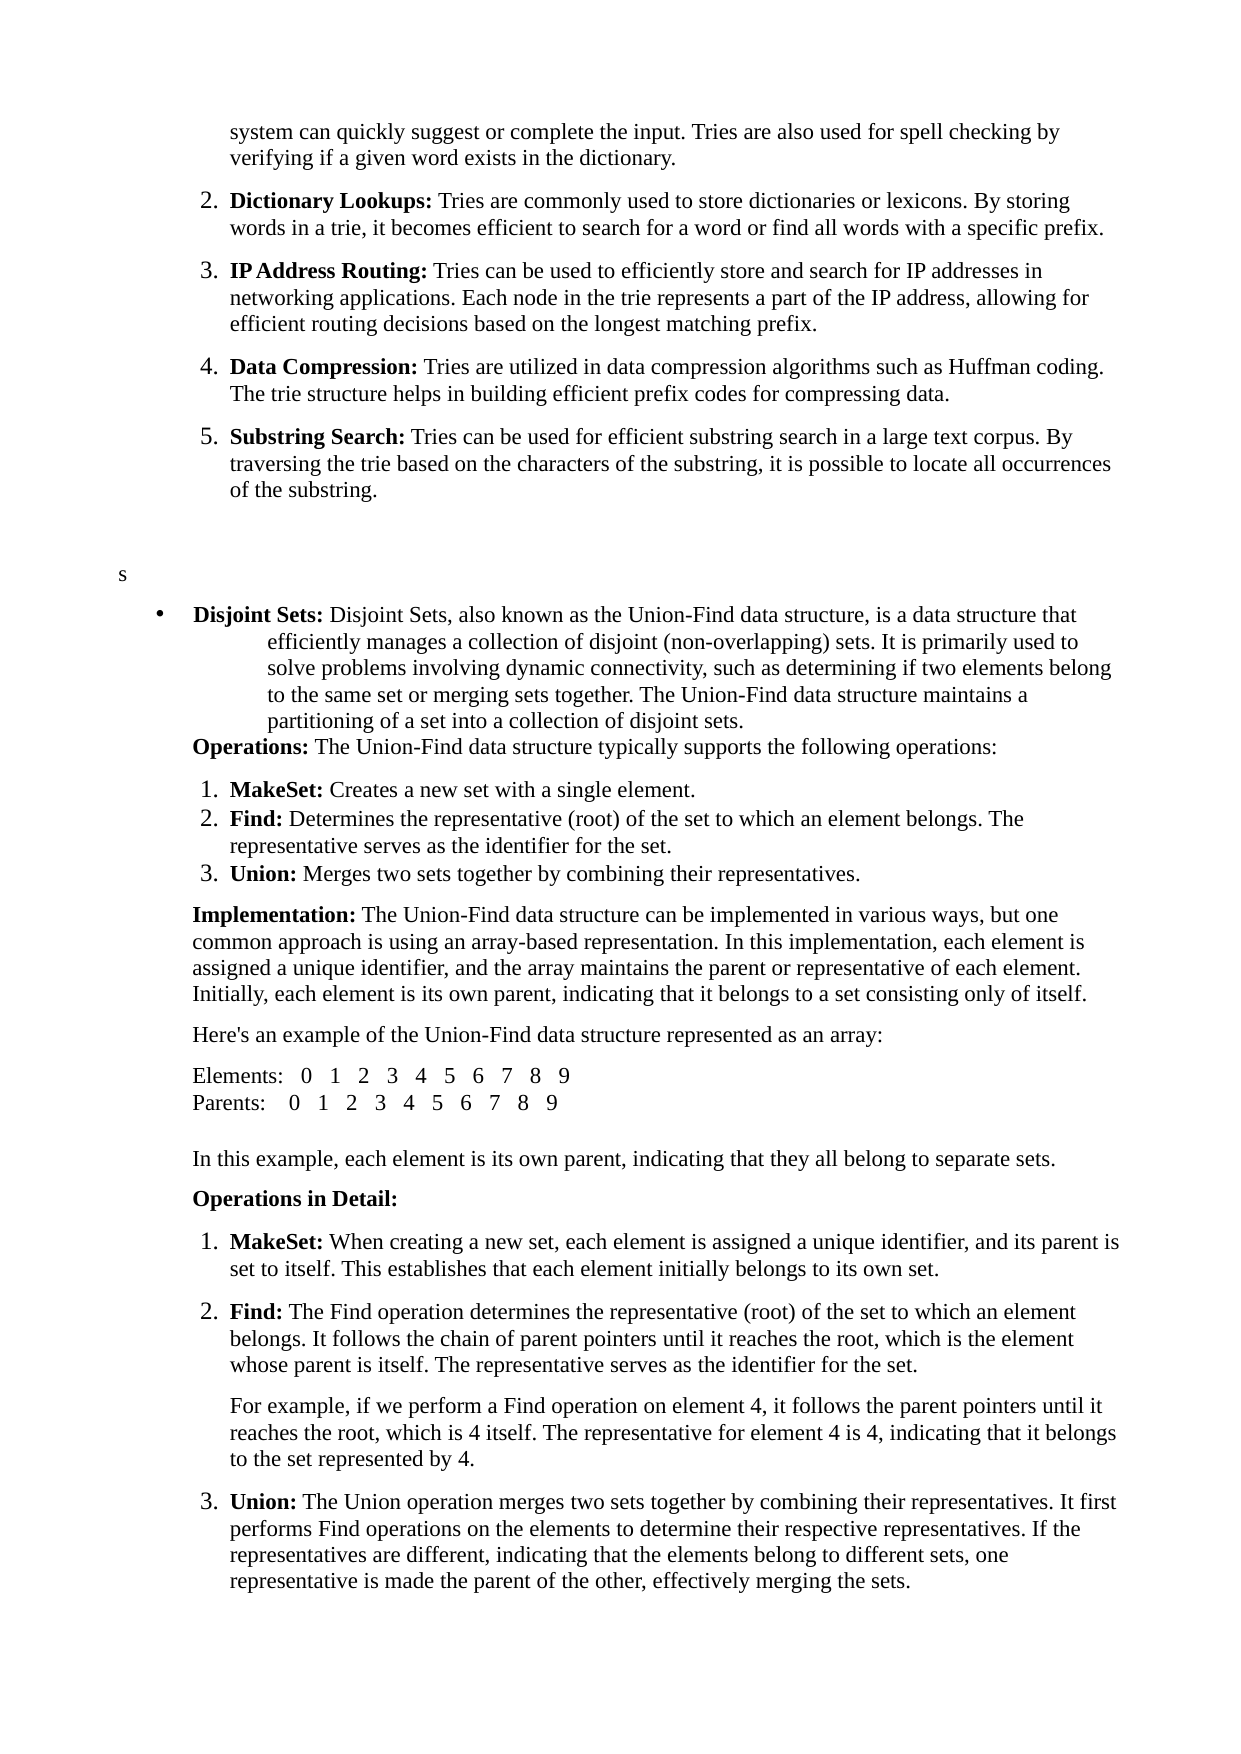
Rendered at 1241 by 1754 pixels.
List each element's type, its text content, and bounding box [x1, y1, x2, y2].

list MakeSet: When creating a new set, each element is assigned a unique identifier, and its parent is set to itself. This establishes that each element initially belongs to its own set. [200, 1226, 1122, 1282]
list Dictionary Lookups: Tries are commonly used to store dictionaries or lexicons. By storing words in a trie, it becomes efficient to search for a word or find all words with a specific prefix. [200, 185, 1122, 241]
text s [118, 560, 1122, 587]
list system can quickly suggest or complete the input. Tries are also used for spell checking by verifying if a given word exists in the dictionary. [200, 118, 1122, 171]
list For example, if we perform a Find operation on element 4, it follows the parent pointers until it reaches the root, which is 4 itself. The representative for element 4 is 4, indicating that it belongs to the set represented by 4. [200, 1392, 1122, 1471]
text Operations in Detail: [118, 1186, 1122, 1212]
text Implementation: The Union-Find data structure can be implemented in various ways, but one common approach is using an array-based representation. In this implementation, each element is assigned a unique identifier, and the array maintains the parent or representative of each element. Initially, each element is its own parent, indicating that it belongs to a set consisting only of itself. [118, 901, 1122, 1007]
list MakeSet: Creates a new set with a single element. [200, 774, 1122, 803]
list Find: The Find operation determines the representative (root) of the set to which an element belongs. It follows the chain of parent pointers until it reaches the root, which is the element whose parent is itself. The representative serves as the identifier for the set. [200, 1296, 1122, 1378]
list IP Address Routing: Tries can be used to efficiently store and search for IP addresses in networking applications. Each node in the trie represents a part of the IP address, allowing for efficient routing decisions based on the longest matching prefix. [200, 255, 1122, 337]
list Substring Search: Tries can be used for efficient substring search in a large text corpus. By traversing the trie based on the characters of the substring, it is possible to locate all occurrences of the substring. [200, 421, 1122, 502]
text Elements: 0 1 2 3 4 5 6 7 8 9 [118, 1062, 1122, 1089]
text Operations: The Union-Find data structure typically supports the following operations: [118, 733, 1122, 760]
text Parents: 0 1 2 3 4 5 6 7 8 9 [118, 1089, 1122, 1115]
list Union: The Union operation merges two sets together by combining their representatives. It first performs Find operations on the elements to determine their respective representatives. If the representatives are different, indicating that the elements belong to different sets, one representative is made the parent of the other, effectively merging the sets. [200, 1486, 1122, 1594]
list Union: Merges two sets together by combining their representatives. [200, 858, 1122, 887]
list Disjoint Sets: Disjoint Sets, also known as the Union-Find data structure, is a data structure that efficiently manages a collection of disjoint (non-overlapping) sets. It is primarily used to solve problems involving dynamic connectivity, such as determining if two elements belong to the same set or merging sets together. The Union-Find data structure maintains a partitioning of a set into a collection of disjoint sets. [156, 601, 1122, 733]
list Data Compression: Tries are utilized in data compression algorithms such as Huffman coding. The trie structure helps in building efficient prefix codes for compressing data. [200, 351, 1122, 406]
text Here's an example of the Union-Find data structure represented as an array: [118, 1021, 1122, 1048]
text In this example, each element is its own parent, indicating that they all belong to separate sets. [118, 1144, 1122, 1171]
list Find: Determines the representative (root) of the set to which an element belongs. The representative serves as the identifier for the set. [200, 803, 1122, 858]
